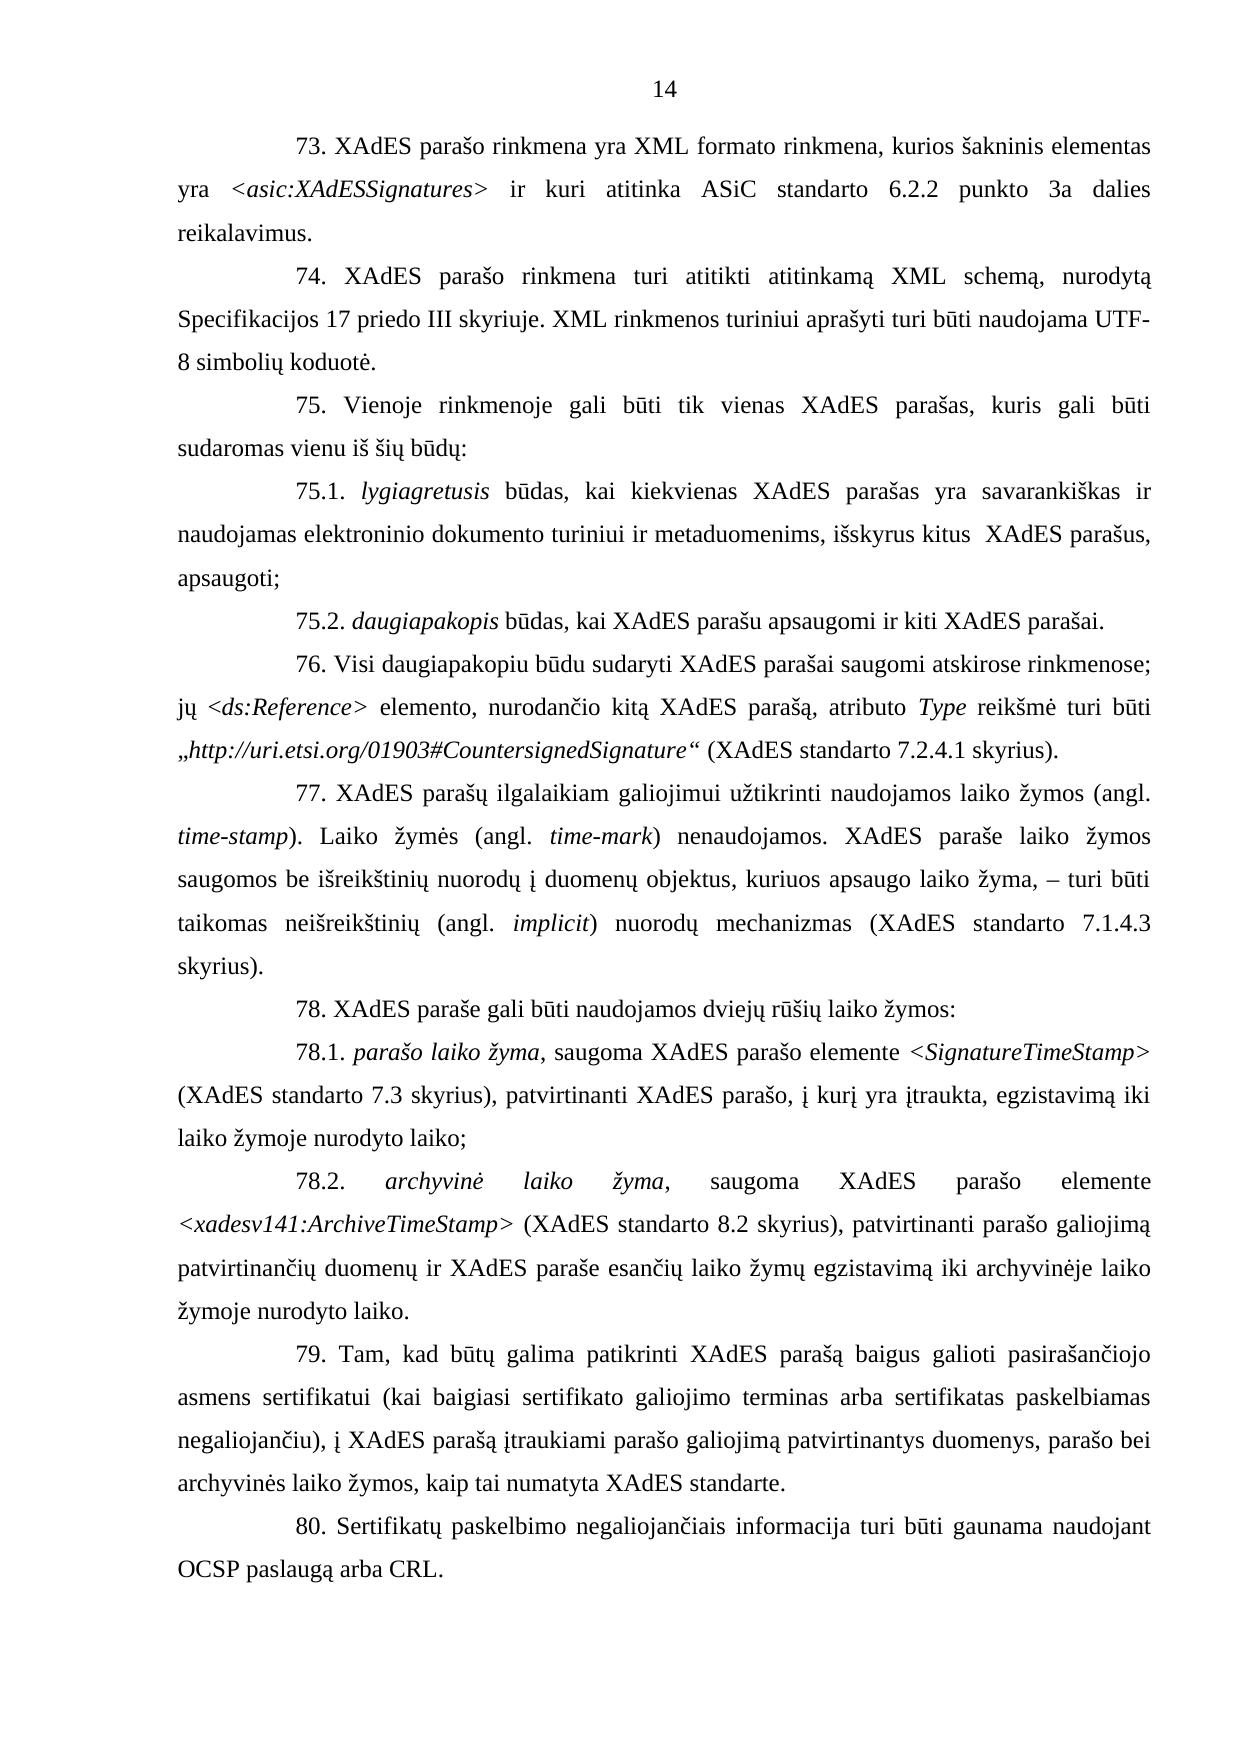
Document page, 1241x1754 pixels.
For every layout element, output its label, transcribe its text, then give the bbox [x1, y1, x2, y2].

text 80. Sertifikatų paskelbimo negaliojančiais informacija turi būti gaunama naudojant OCSP paslaugą arba CRL. [177, 1511, 1152, 1583]
text 75.2. daugiapakopis būdas, kai XAdES parašu apsaugomi ir kiti XAdES parašai. [177, 606, 1152, 634]
text 75.1. lygiagretusis būdas, kai kiekvienas XAdES parašas yra savarankiškas ir naudojamas elektroninio dokumento turiniui ir metaduomenims, išskyrus kitus XAdES parašus, apsaugoti; [177, 476, 1152, 591]
text 78.1. parašo laiko žyma, saugoma XAdES parašo elemente <SignatureTimeStamp> (XAdES standarto 7.3 skyrius), patvirtinanti XAdES parašo, į kurį yra įtraukta, egzistavimą iki laiko žymoje nurodyto laiko; [177, 1037, 1152, 1152]
text 75. Vienoje rinkmenoje gali būti tik vienas XAdES parašas, kuris gali būti sudaromas vienu iš šių būdų: [177, 390, 1152, 462]
text 78.2. archyvinė laiko žyma, saugoma XAdES parašo elemente <xadesv141:ArchiveTimeStamp> (XAdES standarto 8.2 skyrius), patvirtinanti parašo galiojimą patvirtinančių duomenų ir XAdES paraše esančių laiko žymų egzistavimą iki archyvinėje laiko žymoje nurodyto laiko. [177, 1166, 1152, 1324]
text 74. XAdES parašo rinkmena turi atitikti atitinkamą XML schemą, nurodytą Specifikacijos 17 priedo III skyriuje. XML rinkmenos turiniui aprašyti turi būti naudojama UTF-8 simbolių koduotė. [177, 261, 1152, 376]
text 77. XAdES parašų ilgalaikiam galiojimui užtikrinti naudojamos laiko žymos (angl. time-stamp). Laiko žymės (angl. time-mark) nenaudojamos. XAdES paraše laiko žymos saugomos be išreikštinių nuorodų į duomenų objektus, kuriuos apsaugo laiko žyma, – turi būti taikomas neišreikštinių (angl. implicit) nuorodų mechanizmas (XAdES standarto 7.1.4.3 skyrius). [177, 778, 1152, 979]
text 76. Visi daugiapakopiu būdu sudaryti XAdES parašai saugomi atskirose rinkmenose; jų <ds:Reference> elemento, nurodančio kitą XAdES parašą, atributo Type reikšmė turi būti „http://uri.etsi.org/01903#CountersignedSignature“ (XAdES standarto 7.2.4.1 skyrius). [177, 649, 1152, 764]
text 79. Tam, kad būtų galima patikrinti XAdES parašą baigus galioti pasirašančiojo asmens sertifikatui (kai baigiasi sertifikato galiojimo terminas arba sertifikatas paskelbiamas negaliojančiu), į XAdES parašą įtraukiami parašo galiojimą patvirtinantys duomenys, parašo bei archyvinės laiko žymos, kaip tai numatyta XAdES standarte. [177, 1339, 1152, 1497]
text 78. XAdES paraše gali būti naudojamos dviejų rūšių laiko žymos: [177, 994, 1152, 1023]
text 73. XAdES parašo rinkmena yra XML formato rinkmena, kurios šakninis elementas yra <asic:XAdESSignatures> ir kuri atitinka ASiC standarto 6.2.2 punkto 3a dalies reikalavimus. [177, 131, 1152, 246]
